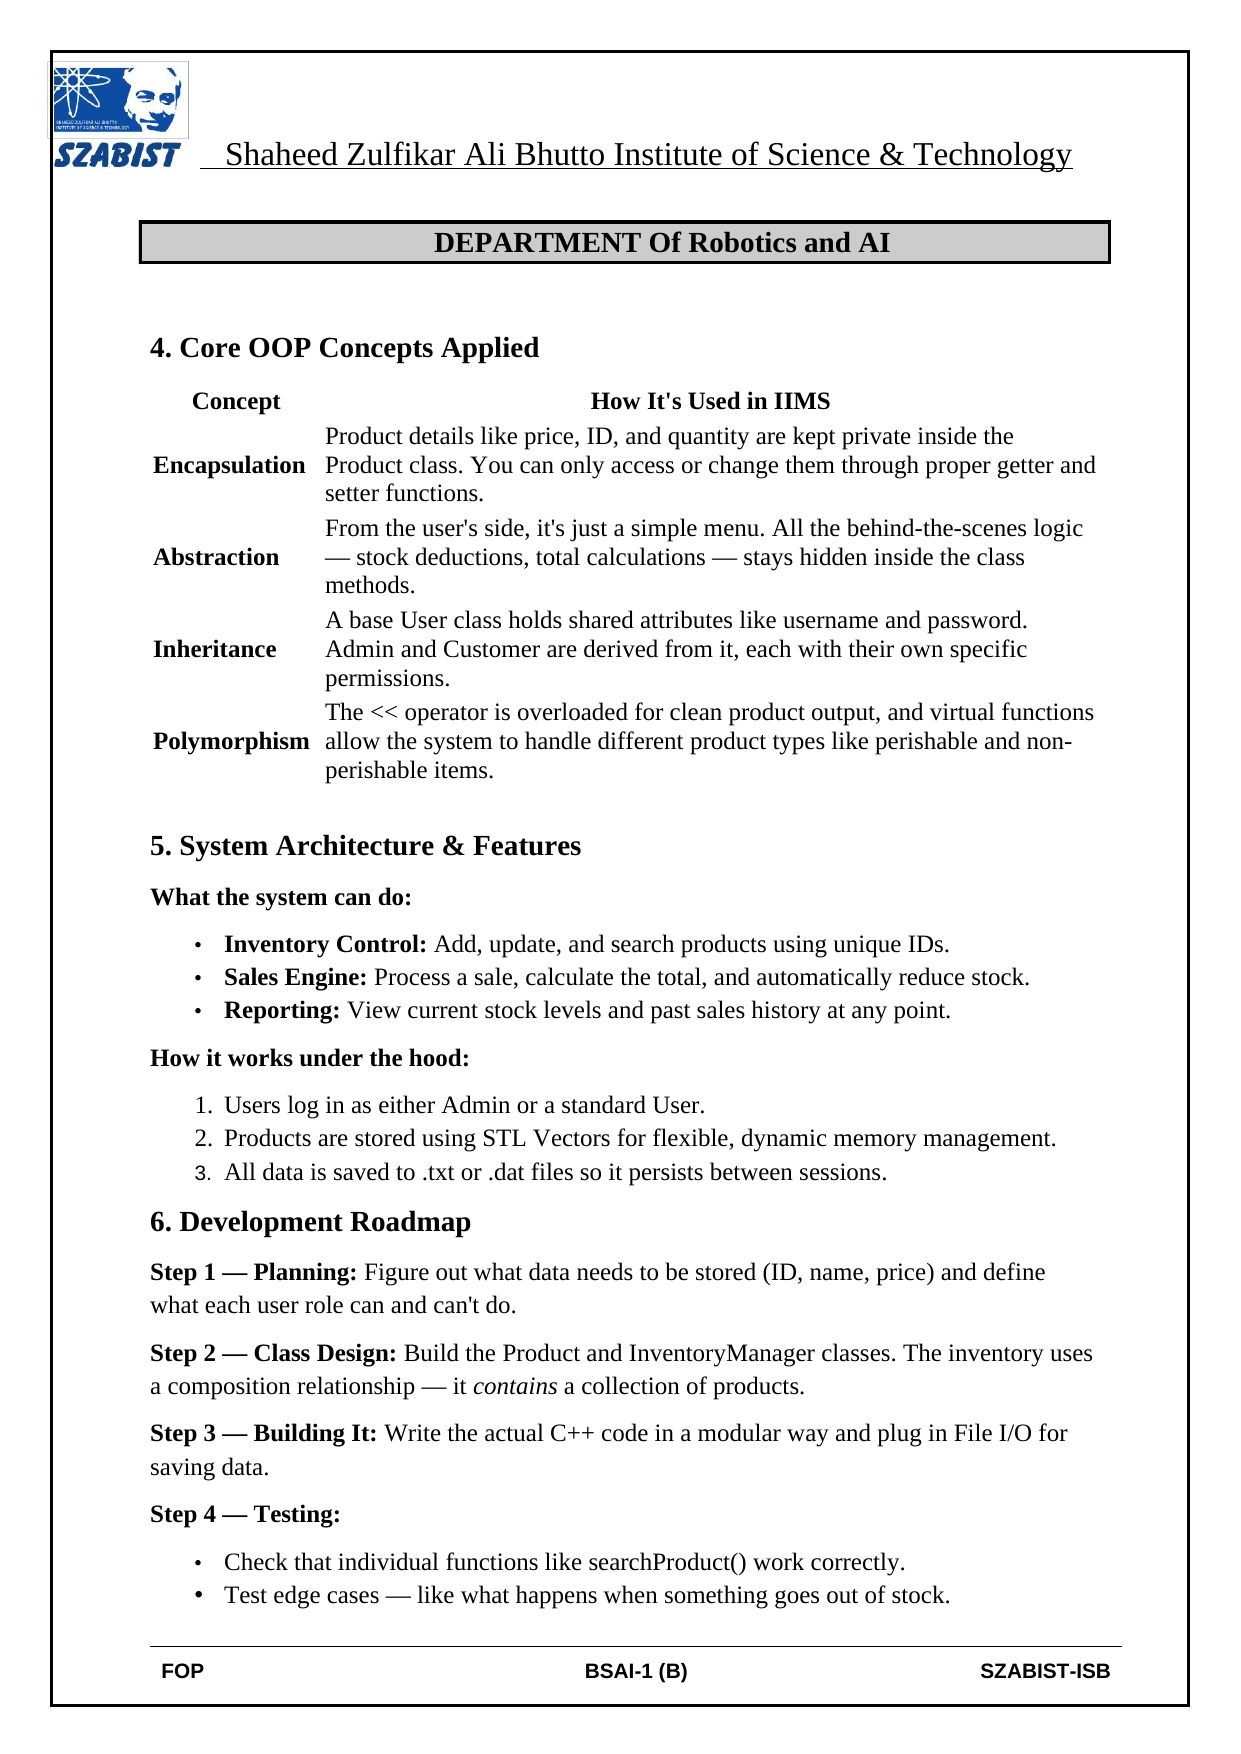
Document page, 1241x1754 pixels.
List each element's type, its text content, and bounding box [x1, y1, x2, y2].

table_cell Encapsulation [150, 418, 322, 510]
list Test edge cases — like what happens when something goes out of stock. [194, 1580, 1099, 1608]
table_cell Abstraction [150, 510, 322, 602]
table_header How It's Used in IIMS [322, 384, 1099, 418]
picture [45, 60, 50, 169]
table_cell Inheritance [150, 602, 322, 694]
text 4. Core OOP Concepts Applied [150, 330, 1099, 364]
text What the system can do: [150, 882, 1099, 910]
text Step 3 — Building It: Write the actual C++ code in a modular way and plug in File I/O for saving data. [150, 1418, 1099, 1480]
list Products are stored using STL Vectors for flexible, dynamic memory management. [194, 1123, 1099, 1152]
table_cell Polymorphism [150, 694, 322, 786]
table_cell The << operator is overloaded for clean product output, and virtual functions allow the system to handle different product types like perishable and non-perishable items. [322, 694, 1099, 786]
list All data is saved to .txt or .dat files so it persists between sessions. [194, 1157, 1099, 1185]
picture [53, 60, 189, 169]
text 6. Development Roadmap [150, 1204, 1099, 1238]
list Sales Engine: Process a sale, calculate the total, and automatically reduce stock. [194, 962, 1099, 991]
text Step 1 — Planning: Figure out what data needs to be stored (ID, name, price) and define what each user role can and can't do. [150, 1257, 1099, 1319]
list Users log in as either Admin or a standard User. [194, 1091, 1099, 1119]
table_cell A base User class holds shared attributes like username and password. Admin and Customer are derived from it, each with their own specific permissions. [322, 602, 1099, 694]
table_cell From the user's side, it's just a simple menu. All the behind-the-scenes logic — stock deductions, total calculations — stays hidden inside the class methods. [322, 510, 1099, 602]
table_cell Product details like price, ID, and quantity are kept private inside the Product class. You can only access or change them through proper getter and setter functions. [322, 418, 1099, 510]
text 5. System Architecture & Features [150, 828, 1099, 862]
list Reporting: View current stock levels and past sales history at any point. [194, 995, 1099, 1024]
list Inventory Control: Add, update, and search products using unique IDs. [194, 929, 1099, 958]
list Check that individual functions like searchProduct() work correctly. [194, 1547, 1099, 1576]
text Step 4 — Testing: [150, 1499, 1099, 1528]
table_header Concept [150, 384, 322, 418]
text Step 2 — Class Design: Build the Product and InventoryManager classes. The inventory uses a composition relationship — it contains a collection of products. [150, 1338, 1099, 1400]
text How it works under the hood: [150, 1043, 1099, 1072]
